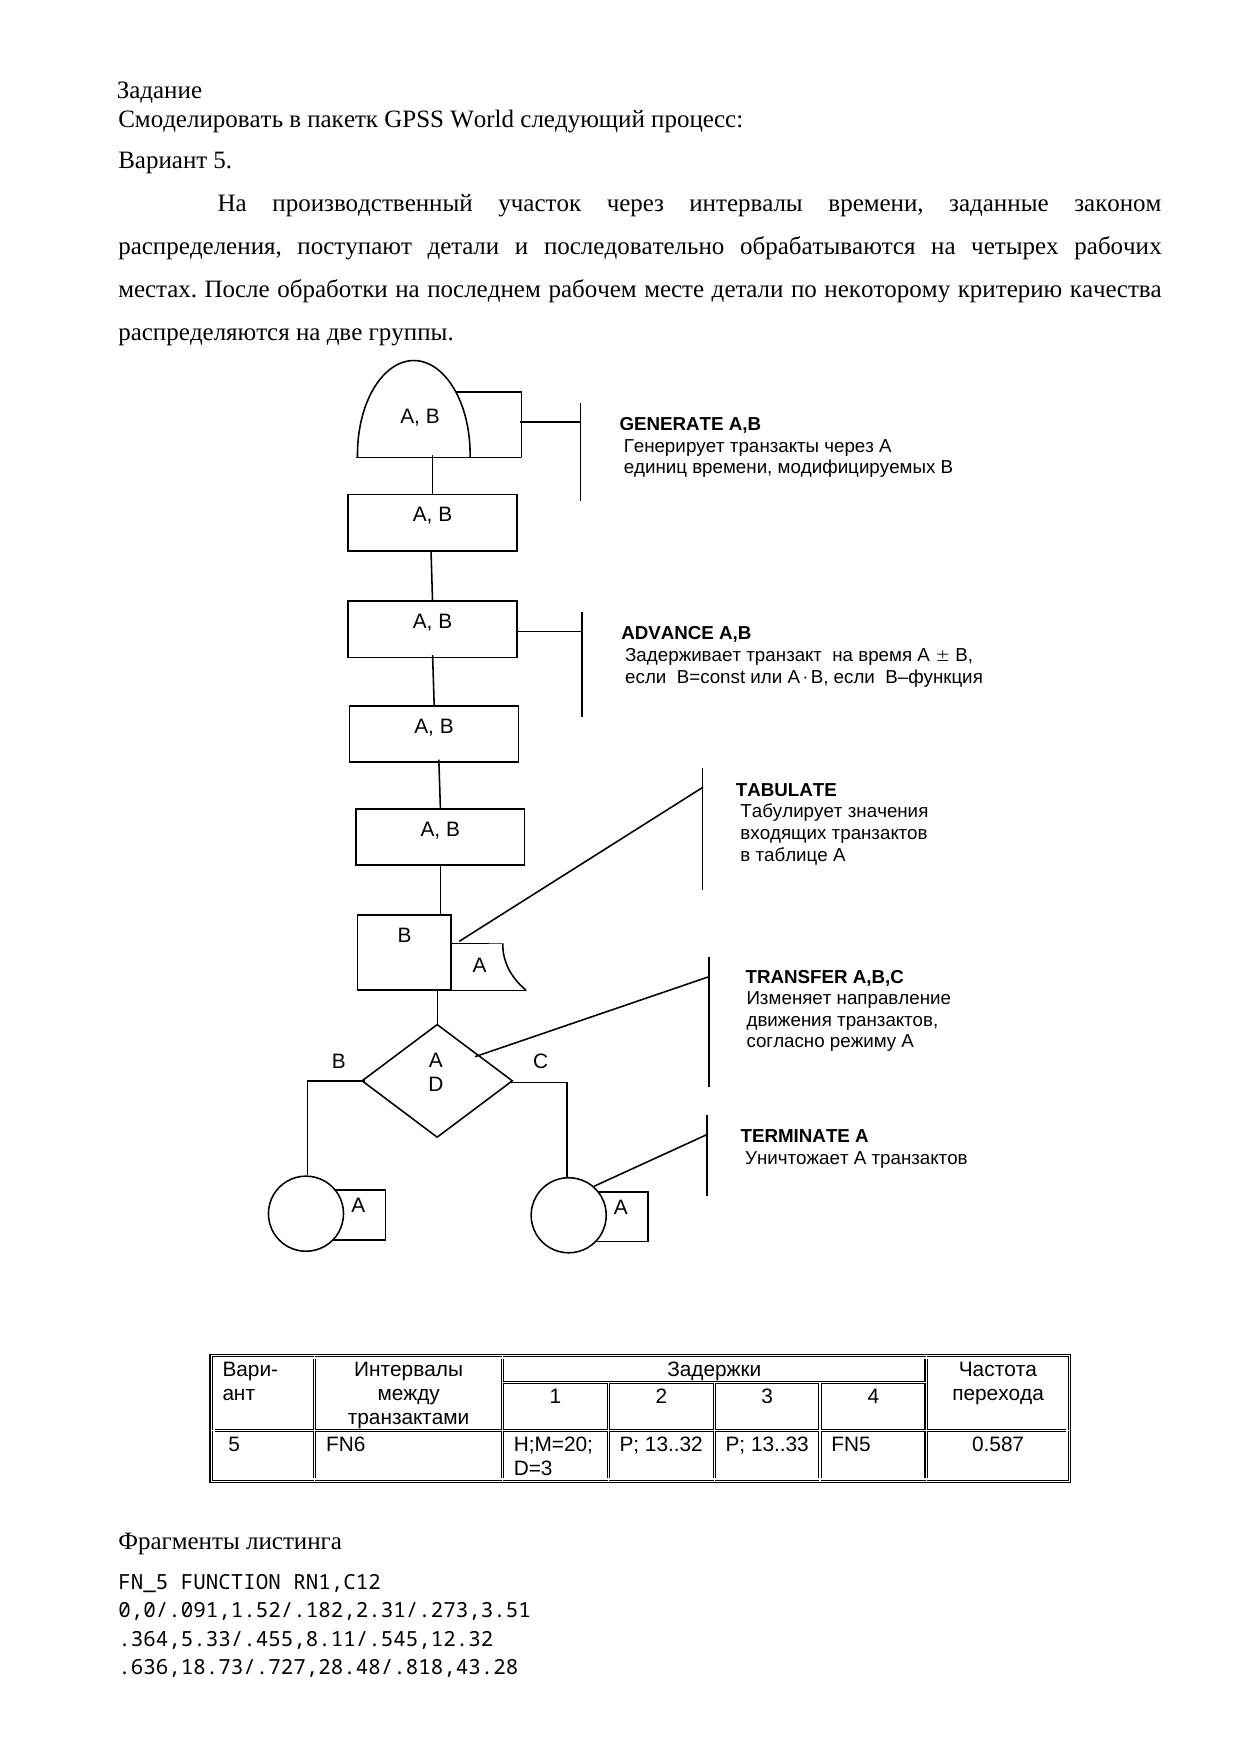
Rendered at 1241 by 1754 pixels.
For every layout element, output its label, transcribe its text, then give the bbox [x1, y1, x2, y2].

table_cell Н;М=20; D=3 [502, 1432, 608, 1479]
table_cell 1 [504, 1384, 607, 1428]
text .364,5.33/.455,8.11/.545,12.32 [118, 1624, 1162, 1652]
table_cell Р; 13..32 [608, 1432, 714, 1479]
text Фрагменты листинга [118, 1526, 1162, 1554]
text FN_5 FUNCTION RN1,C12 [118, 1567, 1162, 1595]
table_header Частота перехода [926, 1357, 1068, 1428]
table_cell 0.587 [926, 1429, 1068, 1479]
text .636,18.73/.727,28.48/.818,43.28 [118, 1652, 1162, 1681]
table_cell 5 [213, 1429, 314, 1479]
text Задание [117, 75, 1162, 104]
table_header Вари-ант [213, 1357, 314, 1428]
text Смоделировать в пакетк GPSS World следующий процесс: [118, 104, 1162, 132]
table_cell FN5 [820, 1432, 926, 1479]
text Вариант 5. [118, 145, 1162, 174]
text На производственный участок через интервалы времени, заданные законом распределения, поступают детали и последовательно обрабатываются на четырех рабочих местах. После обработки на последнем рабочем месте детали по некоторому критерию качества распределяются на две группы. [118, 188, 1162, 346]
table_cell 3 [716, 1384, 818, 1428]
table_cell Р; 13..33 [714, 1429, 820, 1479]
table_cell FN6 [315, 1432, 502, 1479]
text 0,0/.091,1.52/.182,2.31/.273,3.51 [118, 1595, 1162, 1624]
table_header Интервалы между транзактами [315, 1357, 502, 1428]
table_cell 4 [822, 1384, 924, 1428]
table_cell 2 [610, 1384, 713, 1428]
table_header Задержки [502, 1357, 926, 1381]
